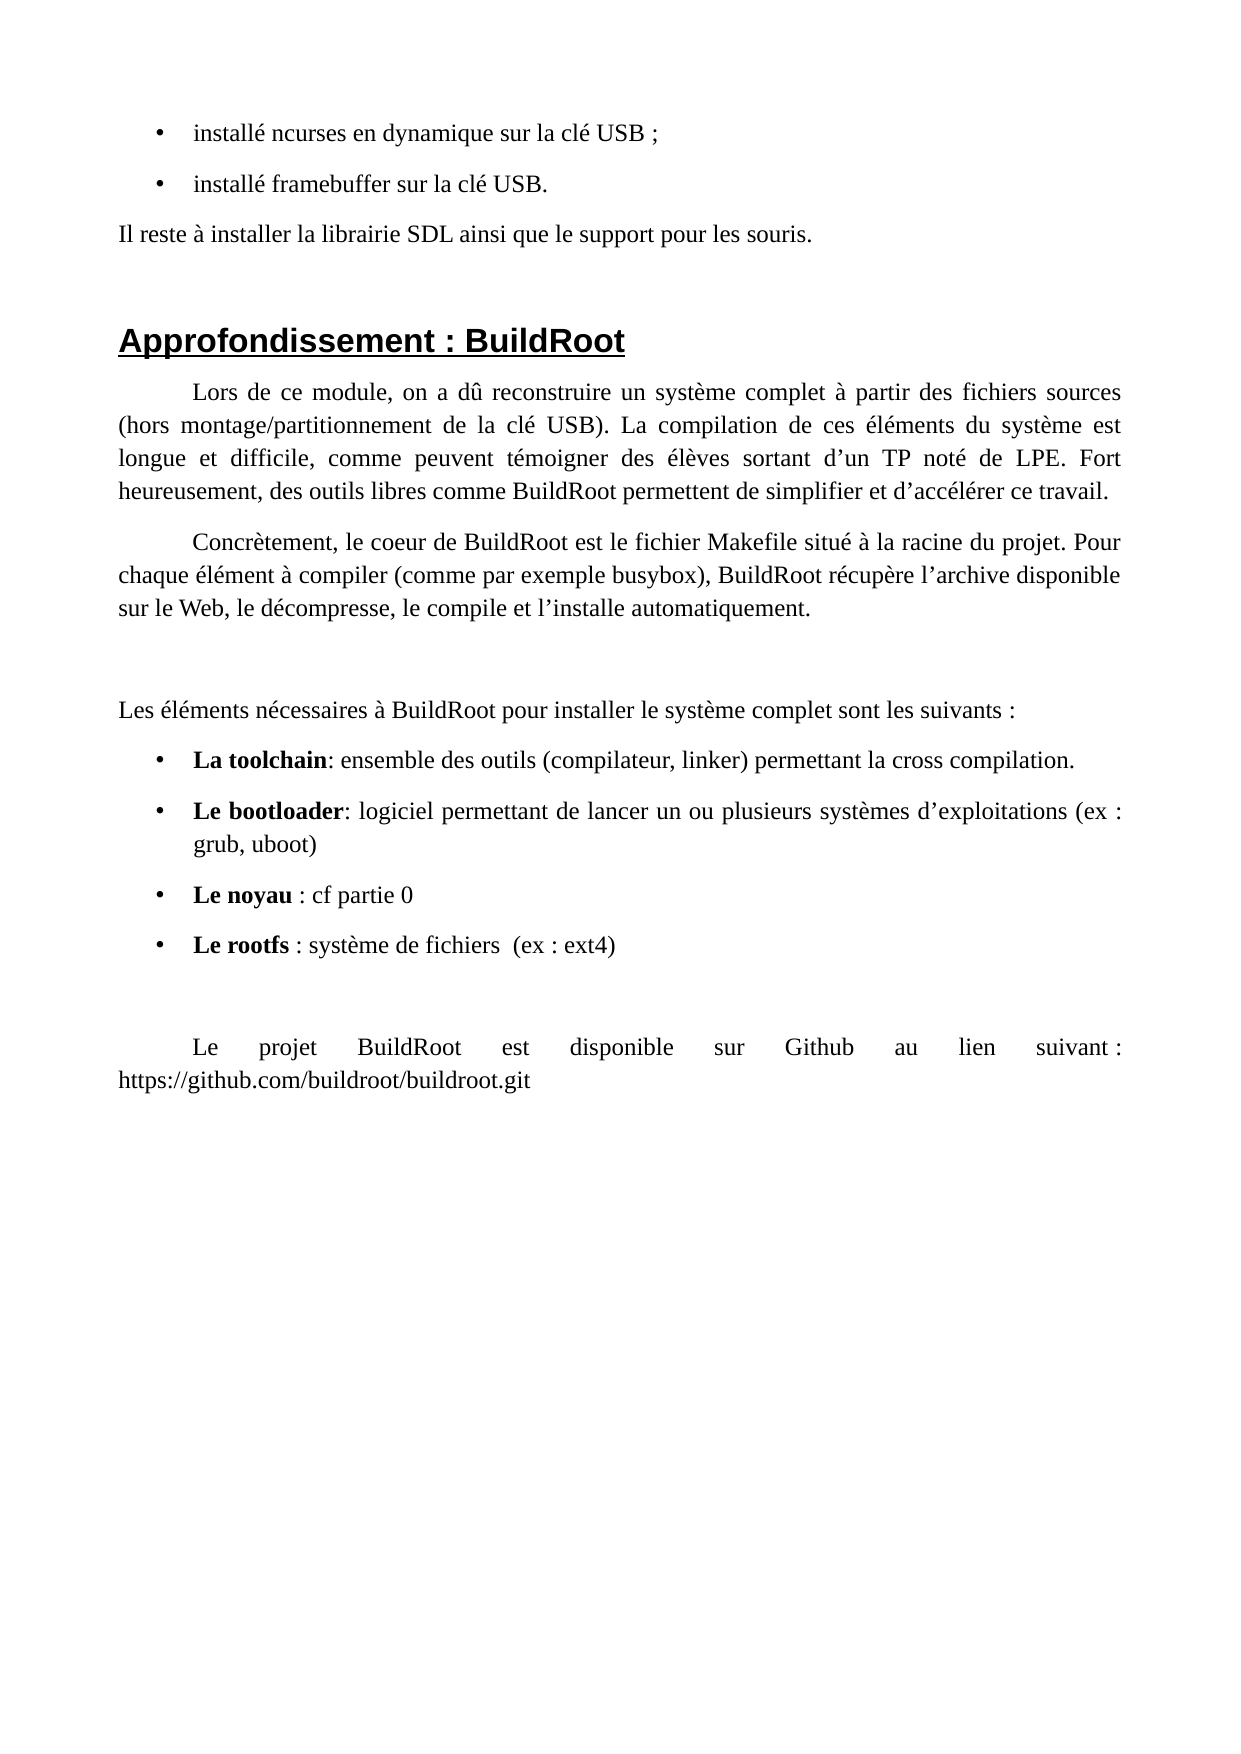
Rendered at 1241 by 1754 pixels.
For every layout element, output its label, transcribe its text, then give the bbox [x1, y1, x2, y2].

text Les éléments nécessaires à BuildRoot pour installer le système complet sont les suivants : [118, 695, 1122, 723]
text Il reste à installer la librairie SDL ainsi que le support pour les souris. [118, 219, 1122, 248]
text Lors de ce module, on a dû reconstruire un système complet à partir des fichiers sources (hors montage/partitionnement de la clé USB). La compilation de ces éléments du système est longue et difficile, comme peuvent témoigner des élèves sortant d’un TP noté de LPE. Fort heureusement, des outils libres comme BuildRoot permettent de simplifier et d’accélérer ce travail. [118, 377, 1122, 505]
list Le bootloader: logiciel permettant de lancer un ou plusieurs systèmes d’exploitations (ex : grub, uboot) [156, 796, 1122, 858]
text Le projet BuildRoot est disponible sur Github au lien suivant : https://github.com/buildroot/buildroot.git [118, 1032, 1122, 1094]
text Concrètement, le coeur de BuildRoot est le fichier Makefile situé à la racine du projet. Pour chaque élément à compiler (comme par exemple busybox), BuildRoot récupère l’archive disponible sur le Web, le décompresse, le compile et l’installe automatiquement. [118, 527, 1122, 622]
list installé ncurses en dynamique sur la clé USB ; [156, 118, 1122, 147]
subtitle Approfondissement : BuildRoot [118, 321, 1122, 360]
list La toolchain: ensemble des outils (compilateur, linker) permettant la cross compilation. [156, 745, 1122, 774]
list Le rootfs : système de fichiers (ex : ext4) [156, 931, 1122, 959]
list Le noyau : cf partie 0 [156, 880, 1122, 909]
list installé framebuffer sur la clé USB. [156, 169, 1122, 198]
